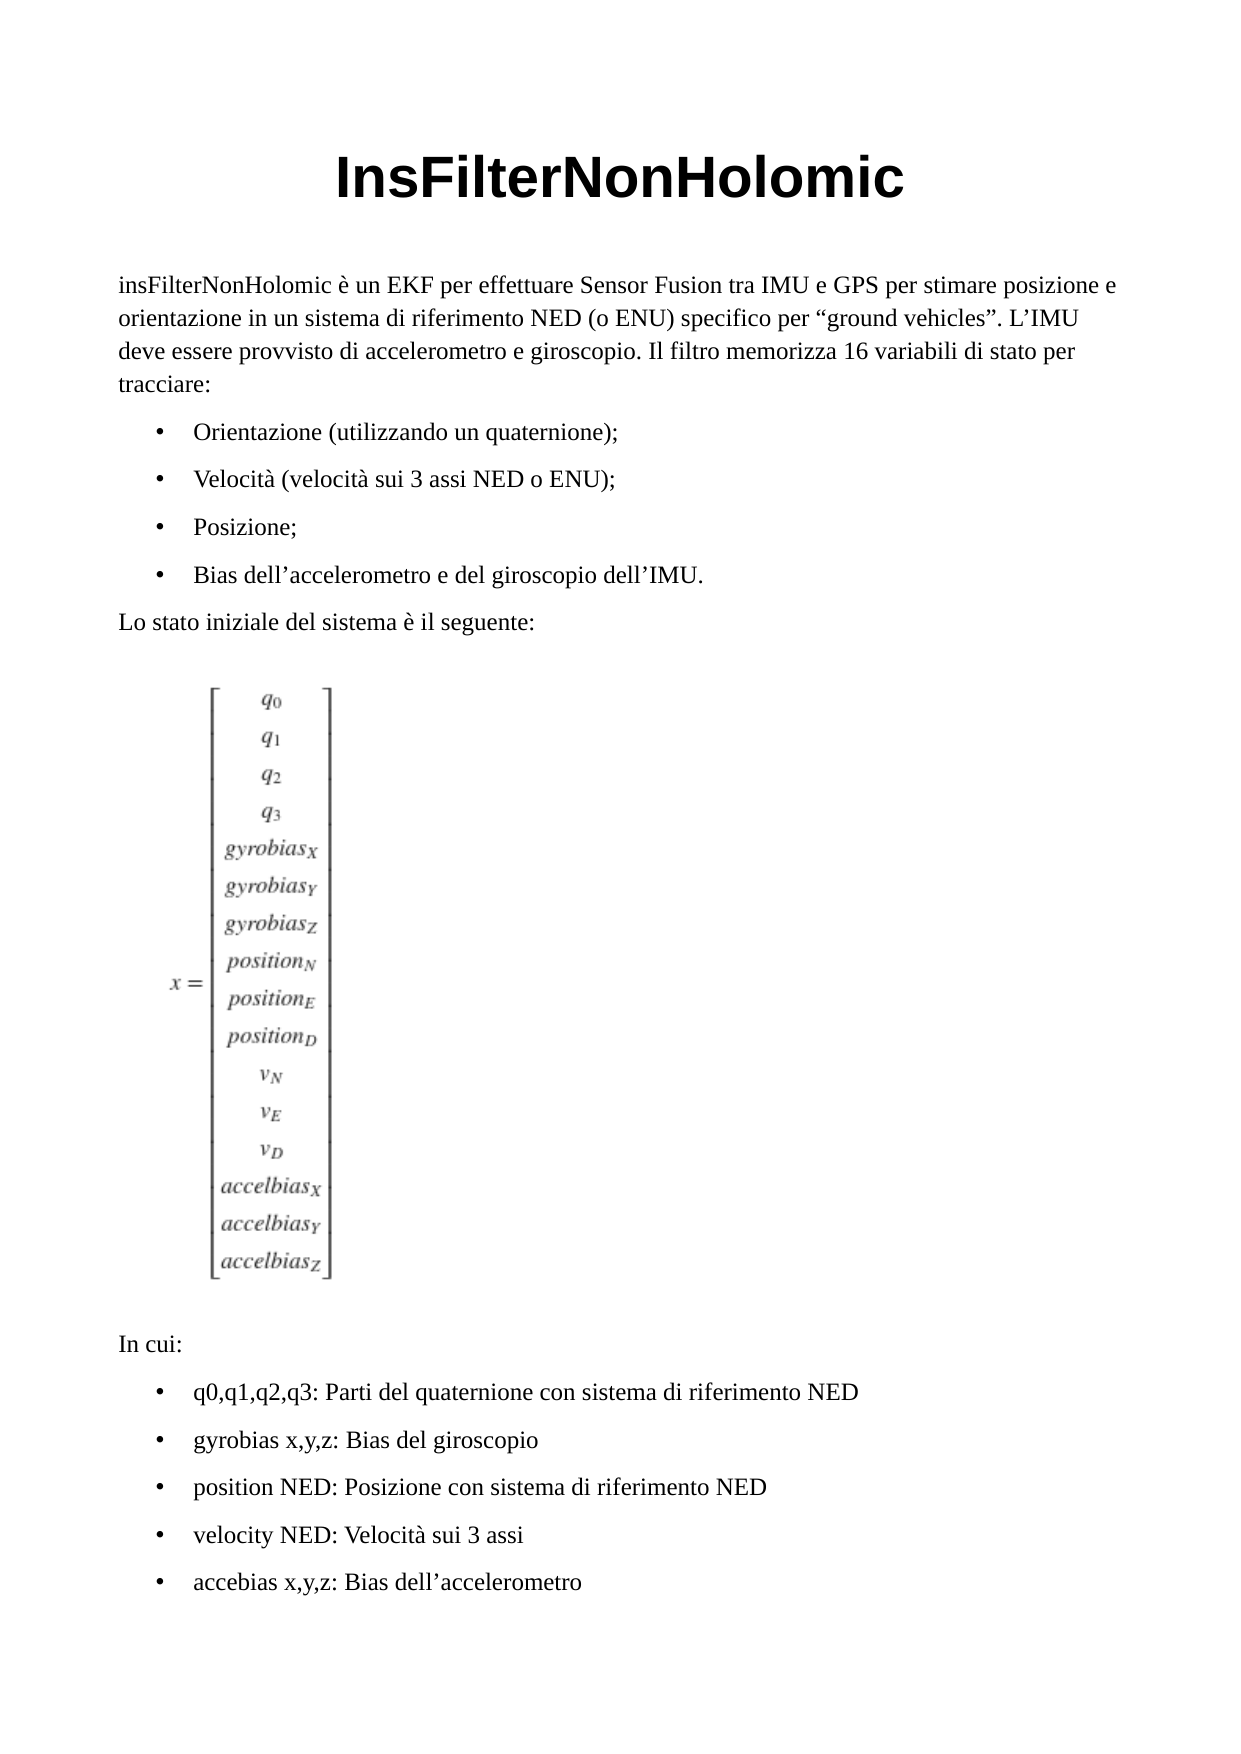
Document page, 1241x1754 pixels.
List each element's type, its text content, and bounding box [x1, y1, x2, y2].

text In cui: [118, 1329, 1122, 1358]
list Posizione; [156, 512, 1122, 541]
text insFilterNonHolomic è un EKF per effettuare Sensor Fusion tra IMU e GPS per stimare posizione e orientazione in un sistema di riferimento NED (o ENU) specifico per “ground vehicles”. L’IMU deve essere provvisto di accelerometro e giroscopio. Il filtro memorizza 16 variabili di stato per tracciare: [118, 270, 1122, 398]
list Bias dell’accelerometro e del giroscopio dell’IMU. [156, 560, 1122, 588]
list position NED: Posizione con sistema di riferimento NED [156, 1472, 1122, 1501]
list Velocità (velocità sui 3 assi NED o ENU); [156, 464, 1122, 493]
picture [120, 685, 370, 1292]
text Lo stato iniziale del sistema è il seguente: [118, 607, 1122, 636]
list velocity NED: Velocità sui 3 assi [156, 1520, 1122, 1549]
list Orientazione (utilizzando un quaternione); [156, 417, 1122, 446]
list q0,q1,q2,q3: Parti del quaternione con sistema di riferimento NED [156, 1377, 1122, 1406]
list gyrobias x,y,z: Bias del giroscopio [156, 1425, 1122, 1453]
list accebias x,y,z: Bias dell’accelerometro [156, 1567, 1122, 1596]
title InsFilterNonHolomic [118, 143, 1122, 210]
